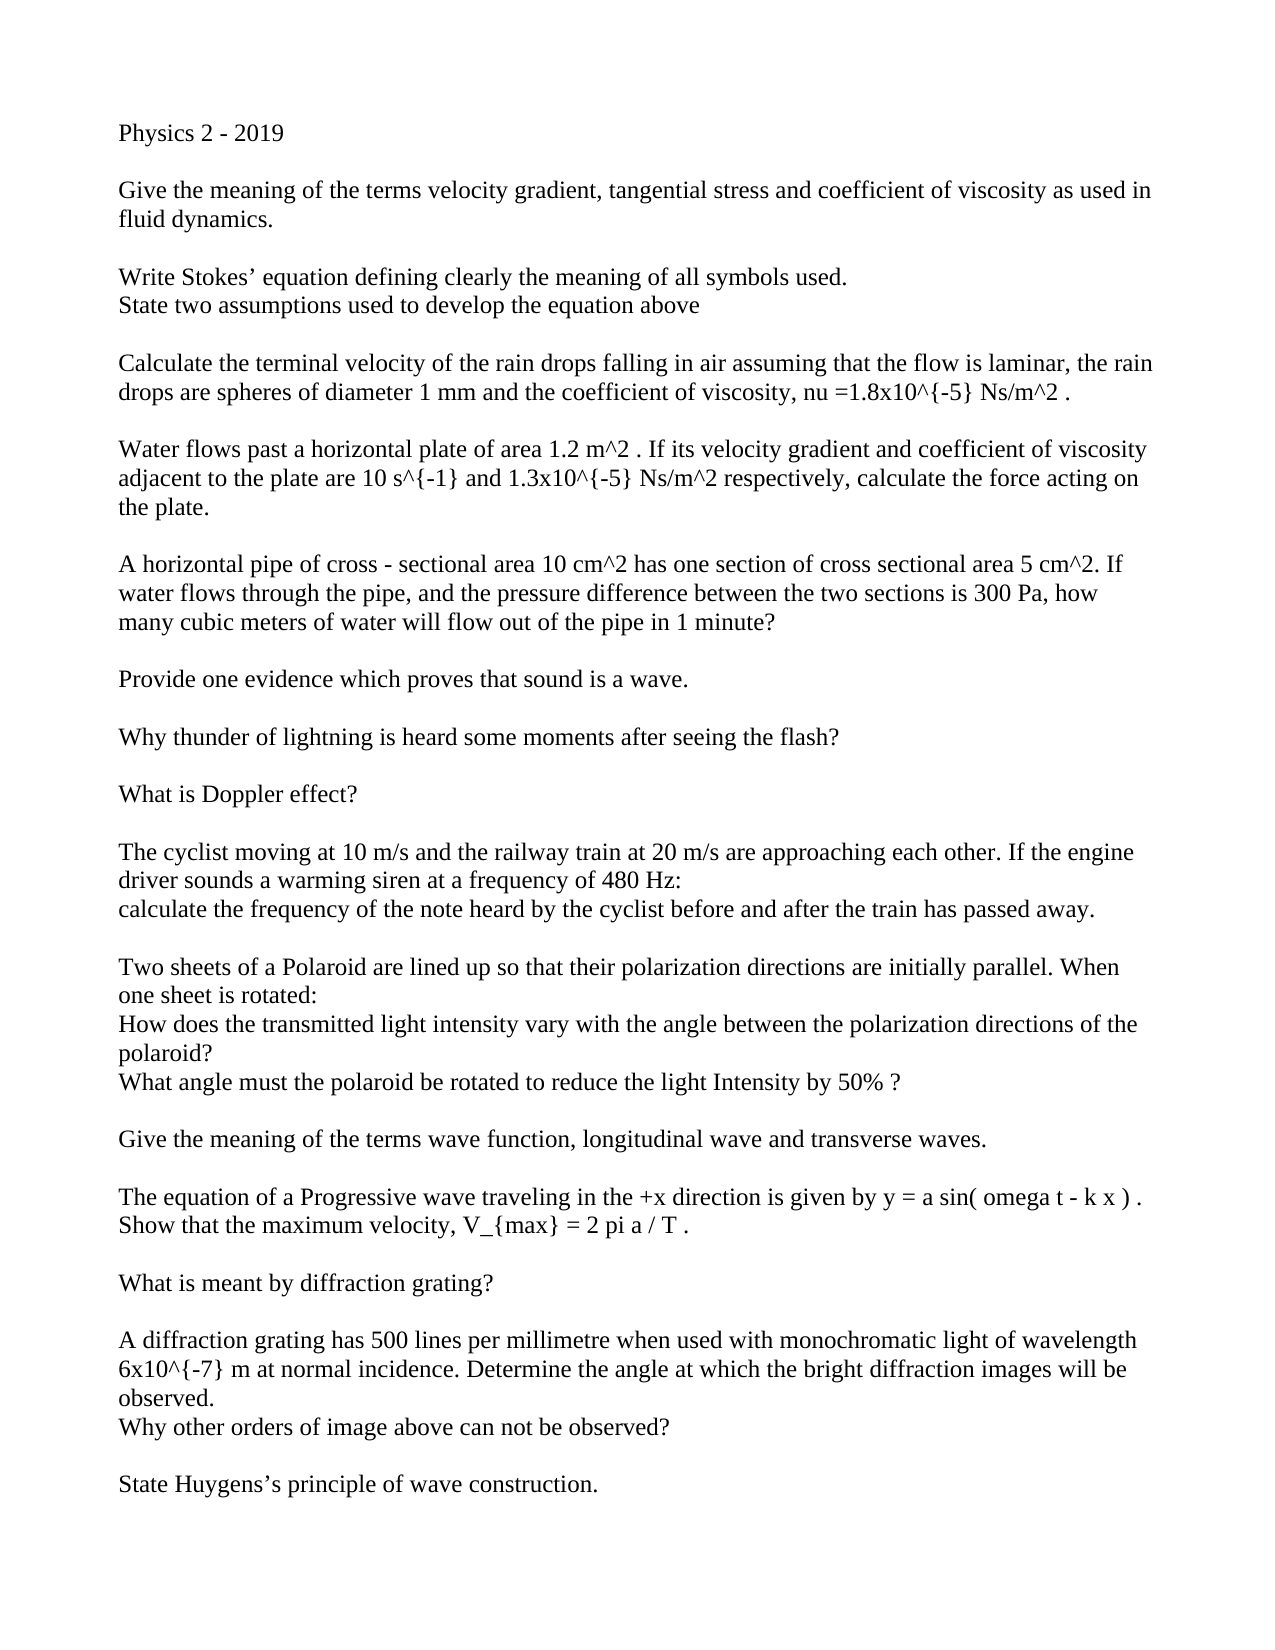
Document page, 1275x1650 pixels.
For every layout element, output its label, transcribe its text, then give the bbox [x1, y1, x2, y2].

text The equation of a Progressive wave traveling in the +x direction is given by y = a sin( omega t - k x ) . Show that the maximum velocity, V_{max} = 2 pi a / T . [118, 1182, 1157, 1239]
text A horizontal pipe of cross - sectional area 10 cm^2 has one section of cross sectional area 5 cm^2. If water flows through the pipe, and the pressure difference between the two sections is 300 Pa, how many cubic meters of water will flow out of the pipe in 1 minute? [118, 549, 1157, 636]
text The cyclist moving at 10 m/s and the railway train at 20 m/s are approaching each other. If the engine driver sounds a warming siren at a frequency of 480 Hz: [118, 837, 1157, 894]
text calculate the frequency of the note heard by the cyclist before and after the train has passed away. [118, 894, 1157, 923]
text Why other orders of image above can not be observed? [118, 1412, 1157, 1441]
text Why thunder of lightning is heard some moments after seeing the flash? [118, 722, 1157, 751]
text What angle must the polaroid be rotated to reduce the light Intensity by 50% ? [118, 1067, 1157, 1096]
text What is Doppler effect? [118, 779, 1157, 808]
text Calculate the terminal velocity of the rain drops falling in air assuming that the flow is laminar, the rain drops are spheres of diameter 1 mm and the coefficient of viscosity, nu =1.8x10^{-5} Ns/m^2 . [118, 348, 1157, 406]
text Provide one evidence which proves that sound is a wave. [118, 664, 1157, 693]
text What is meant by diffraction grating? [118, 1268, 1157, 1297]
text Give the meaning of the terms wave function, longitudinal wave and transverse waves. [118, 1124, 1157, 1153]
text Water flows past a horizontal plate of area 1.2 m^2 . If its velocity gradient and coefficient of viscosity adjacent to the plate are 10 s^{-1} and 1.3x10^{-5} Ns/m^2 respectively, calculate the force acting on the plate. [118, 434, 1157, 521]
text Give the meaning of the terms velocity gradient, tangential stress and coefficient of viscosity as used in fluid dynamics. [118, 176, 1157, 233]
text Write Stokes’ equation defining clearly the meaning of all symbols used. [118, 262, 1157, 291]
text Physics 2 - 2019 [118, 118, 1157, 147]
text Two sheets of a Polaroid are lined up so that their polarization directions are initially parallel. When one sheet is rotated: [118, 952, 1157, 1009]
text State Huygens’s principle of wave construction. [118, 1469, 1157, 1498]
text A diffraction grating has 500 lines per millimetre when used with monochromatic light of wavelength 6x10^{-7} m at normal incidence. Determine the angle at which the bright diffraction images will be observed. [118, 1326, 1157, 1412]
text State two assumptions used to develop the equation above [118, 291, 1157, 319]
text How does the transmitted light intensity vary with the angle between the polarization directions of the polaroid? [118, 1009, 1157, 1067]
